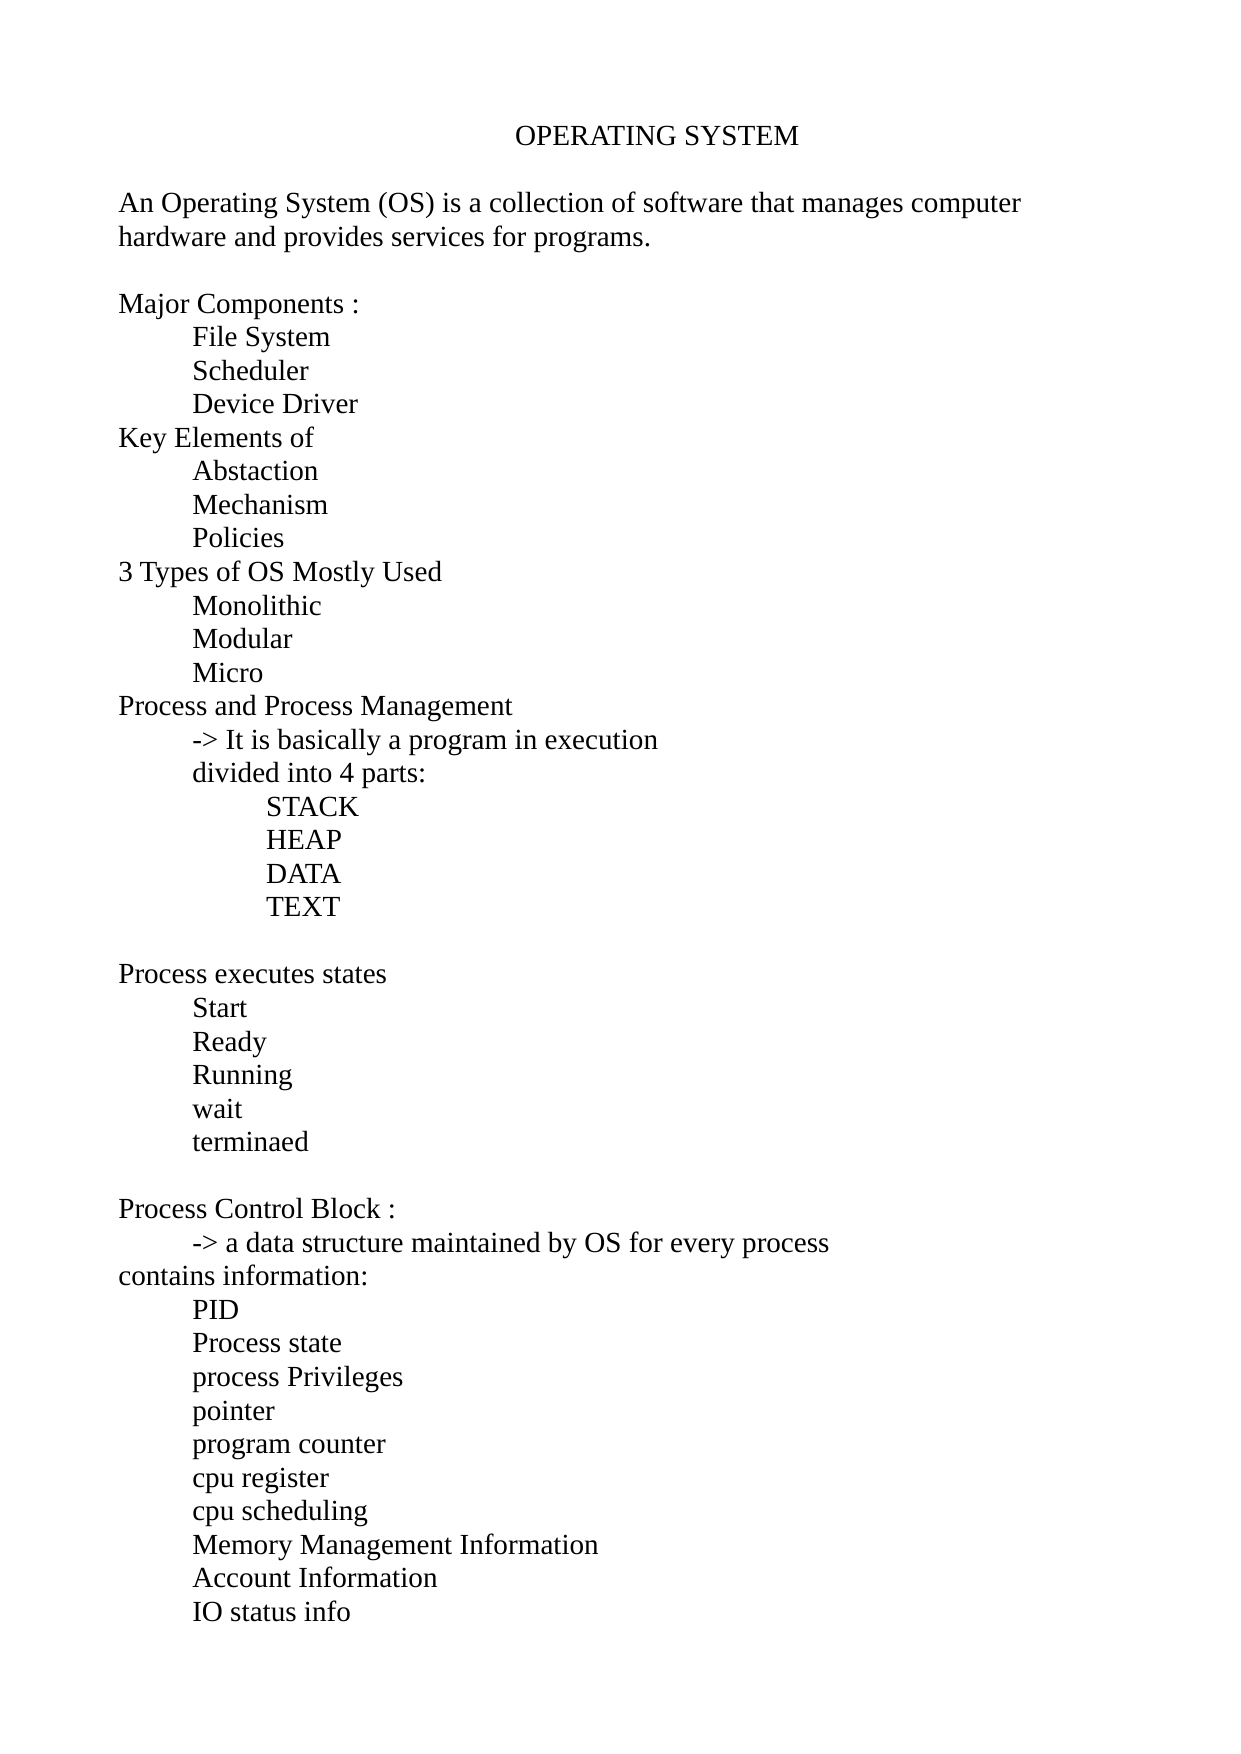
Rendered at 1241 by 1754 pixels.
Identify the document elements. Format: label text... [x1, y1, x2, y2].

text terminaed [118, 1124, 1122, 1158]
text cpu scheduling [118, 1493, 1122, 1527]
text Memory Management Information [118, 1527, 1122, 1560]
text STACK [118, 789, 1122, 822]
text -> It is basically a program in execution [118, 722, 1122, 755]
text Running [118, 1057, 1122, 1091]
text Major Components : [118, 286, 1122, 319]
text Account Information [118, 1560, 1122, 1594]
text TEXT [118, 889, 1122, 923]
text Key Elements of [118, 420, 1122, 453]
text Process executes states [118, 957, 1122, 990]
text Modular [118, 621, 1122, 655]
text contains information: [118, 1258, 1122, 1292]
text program counter [118, 1426, 1122, 1460]
text HEAP [118, 822, 1122, 856]
text Start [118, 990, 1122, 1024]
text Process and Process Management [118, 688, 1122, 722]
text OPERATING SYSTEM [118, 118, 1122, 152]
text 3 Types of OS Mostly Used [118, 554, 1122, 588]
text process Privileges [118, 1359, 1122, 1393]
text Process Control Block : [118, 1191, 1122, 1225]
text An Operating System (OS) is a collection of software that manages computer hardware and provides services for programs. [118, 185, 1122, 252]
text Scheduler [118, 353, 1122, 386]
text Policies [118, 521, 1122, 554]
text Monolithic [118, 588, 1122, 621]
text divided into 4 parts: [118, 755, 1122, 789]
text cpu register [118, 1460, 1122, 1493]
text PID Process state [118, 1292, 1122, 1359]
text IO status info [118, 1594, 1122, 1627]
text pointer [118, 1393, 1122, 1426]
text DATA [118, 856, 1122, 889]
text -> a data structure maintained by OS for every process [118, 1225, 1122, 1258]
text File System [118, 319, 1122, 353]
text Abstaction [118, 453, 1122, 487]
text Mechanism [118, 487, 1122, 521]
text Micro [118, 655, 1122, 688]
text wait [118, 1091, 1122, 1124]
text Device Driver [118, 386, 1122, 420]
text Ready [118, 1024, 1122, 1057]
